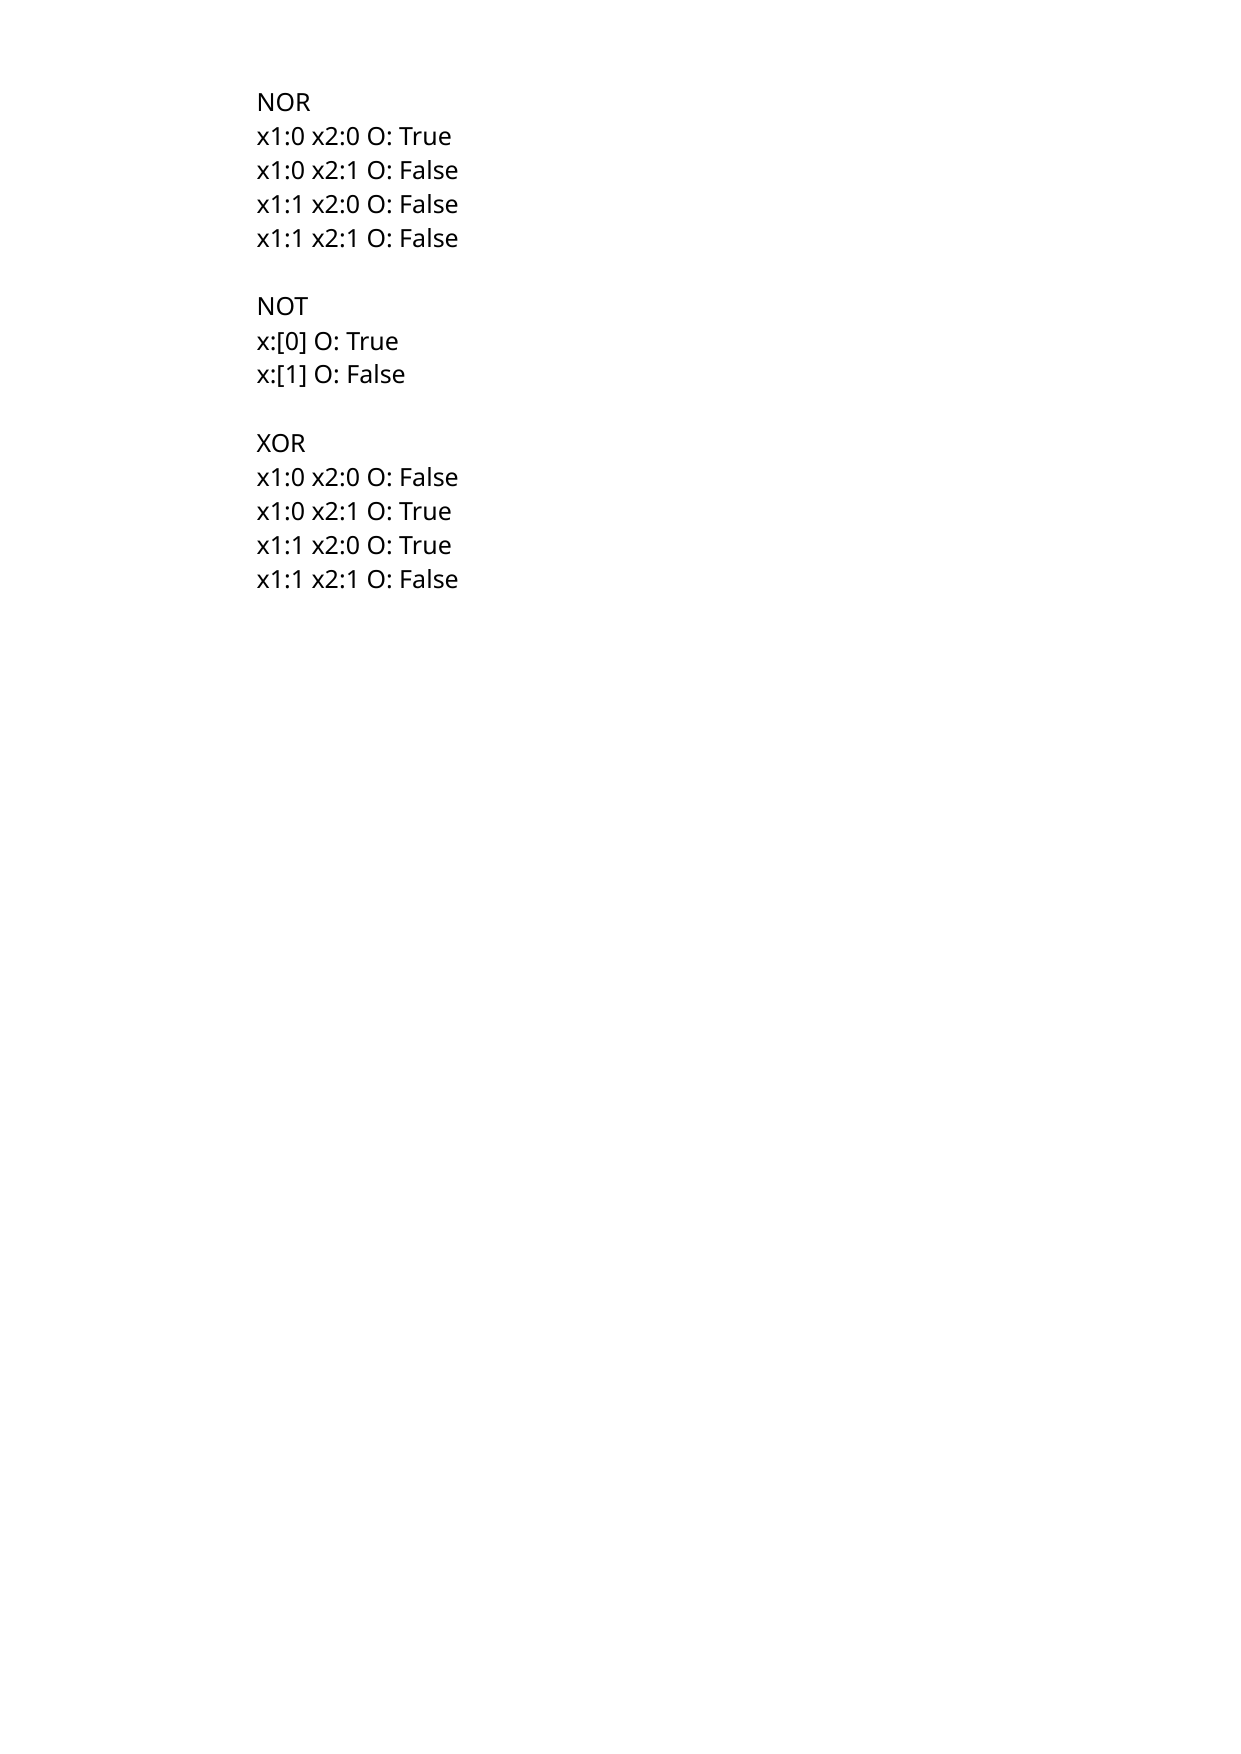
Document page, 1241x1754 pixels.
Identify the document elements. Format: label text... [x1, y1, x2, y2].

table_cell [104, 45, 251, 601]
table_cell NOR x1:0 x2:0 O: True x1:0 x2:1 O: False x1:1 x2:0 O: False x1:1 x2:1 O: False NOT x:[0] O: True x:[1] O: False XOR x1:0 x2:0 O: False x1:0 x2:1 O: True x1:1 x2:0 O: True x1:1 x2:1 O: False [252, 45, 1136, 601]
